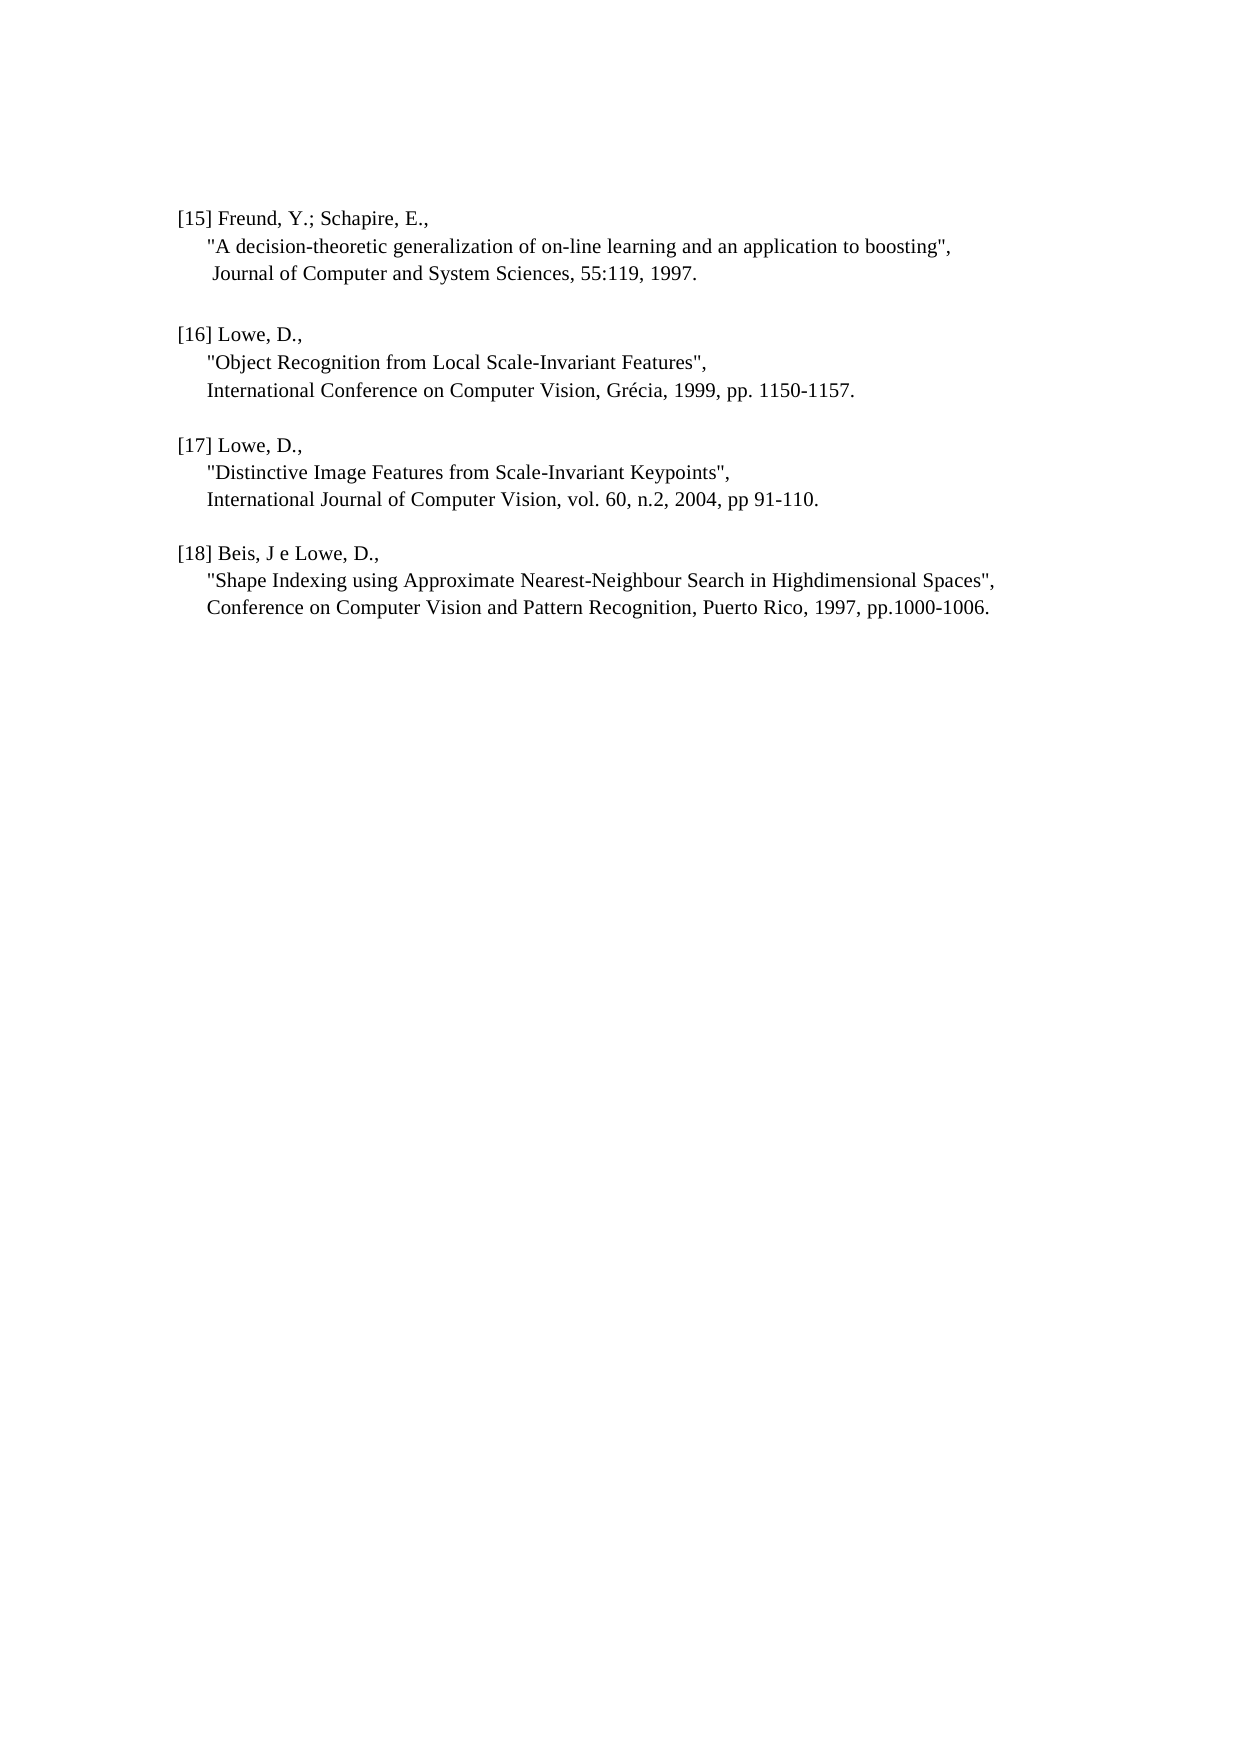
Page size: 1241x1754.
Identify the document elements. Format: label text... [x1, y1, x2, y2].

text International Conference on Computer Vision, Grécia, 1999, pp. 1150-1157. [177, 378, 1063, 402]
text "A decision-theoretic generalization of on-line learning and an application to boosting", [177, 234, 1063, 257]
text International Journal of Computer Vision, vol. 60, n.2, 2004, pp 91-110. [177, 488, 1063, 511]
text [17] Lowe, D., [177, 433, 1063, 456]
text "Object Recognition from Local Scale-Invariant Features", [177, 351, 1063, 374]
text [18] Beis, J e Lowe, D., [177, 542, 1063, 565]
text [15] Freund, Y.; Schapire, E., [177, 207, 1063, 230]
text [16] Lowe, D., [177, 323, 1063, 346]
text "Shape Indexing using Approximate Nearest-Neighbour Search in Highdimensional Spaces", [177, 569, 1063, 592]
text Conference on Computer Vision and Pattern Recognition, Puerto Rico, 1997, pp.1000-1006. [177, 596, 1063, 619]
text Journal of Computer and System Sciences, 55:119, 1997. [177, 262, 1063, 285]
text "Distinctive Image Features from Scale-Invariant Keypoints", [177, 461, 1063, 483]
